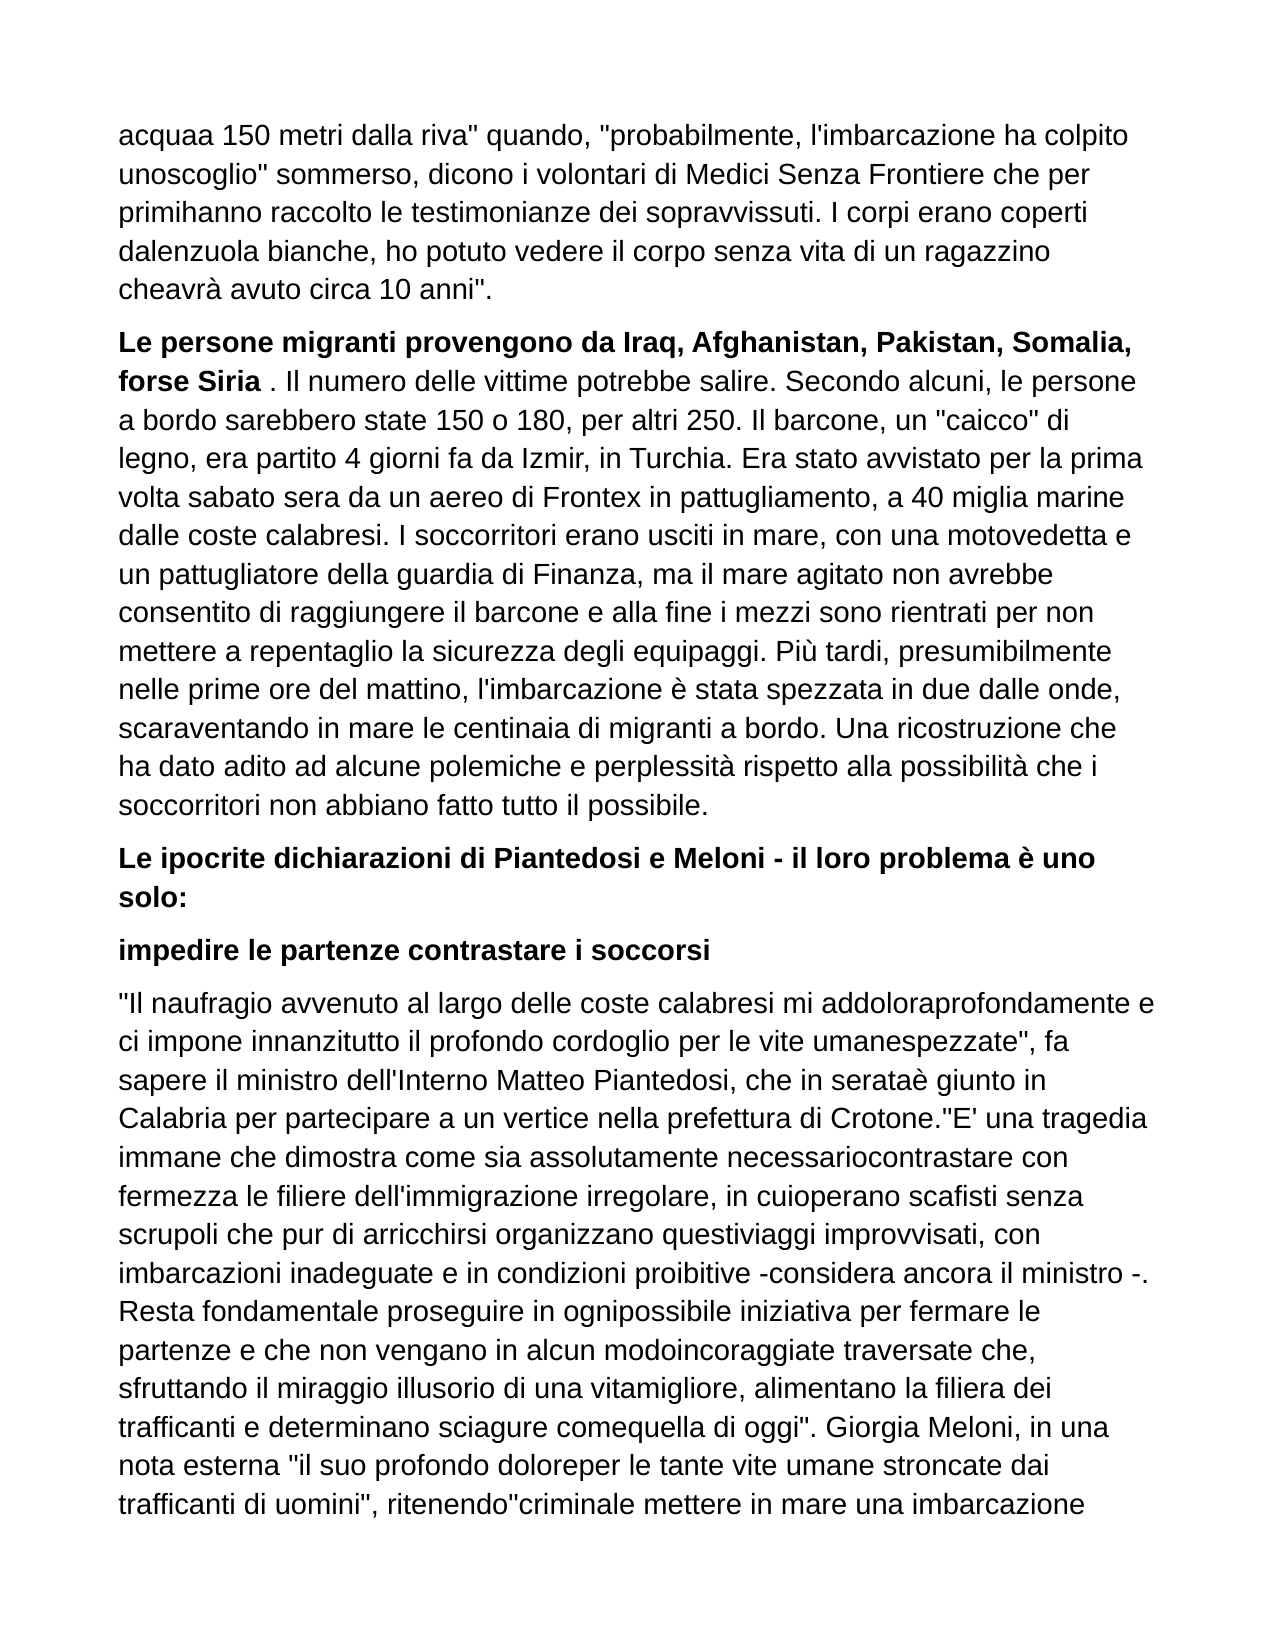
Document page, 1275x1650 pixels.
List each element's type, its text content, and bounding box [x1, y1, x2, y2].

text acquaa 150 metri dalla riva" quando, "probabilmente, l'imbarcazione ha colpito unoscoglio" sommerso, dicono i volontari di Medici Senza Frontiere che per primihanno raccolto le testimonianze dei sopravvissuti. I corpi erano coperti dalenzuola bianche, ho potuto vedere il corpo senza vita di un ragazzino cheavrà avuto circa 10 anni". [118, 118, 1157, 306]
text Le persone migranti provengono da Iraq, Afghanistan, Pakistan, Somalia, forse Siria . Il numero delle vittime potrebbe salire. Secondo alcuni, le persone a bordo sarebbero state 150 o 180, per altri 250. Il barcone, un "caicco" di legno, era partito 4 giorni fa da Izmir, in Turchia. Era stato avvistato per la prima volta sabato sera da un aereo di Frontex in pattugliamento, a 40 miglia marine dalle coste calabresi. I soccorritori erano usciti in mare, con una motovedetta e un pattugliatore della guardia di Finanza, ma il mare agitato non avrebbe consentito di raggiungere il barcone e alla fine i mezzi sono rientrati per non mettere a repentaglio la sicurezza degli equipaggi. Più tardi, presumibilmente nelle prime ore del mattino, l'imbarcazione è stata spezzata in due dalle onde, scaraventando in mare le centinaia di migranti a bordo. Una ricostruzione che ha dato adito ad alcune polemiche e perplessità rispetto alla possibilità che i soccorritori non abbiano fatto tutto il possibile. [118, 325, 1157, 821]
text Le ipocrite dichiarazioni di Piantedosi e Meloni - il loro problema è uno solo: [118, 841, 1157, 913]
text impedire le partenze contrastare i soccorsi [118, 933, 1157, 966]
text "Il naufragio avvenuto al largo delle coste calabresi mi addoloraprofondamente e ci impone innanzitutto il profondo cordoglio per le vite umanespezzate", fa sapere il ministro dell'Interno Matteo Piantedosi, che in serataè giunto in Calabria per partecipare a un vertice nella prefettura di Crotone."E' una tragedia immane che dimostra come sia assolutamente necessariocontrastare con fermezza le filiere dell'immigrazione irregolare, in cuioperano scafisti senza scrupoli che pur di arricchirsi organizzano questiviaggi improvvisati, con imbarcazioni inadeguate e in condizioni proibitive -considera ancora il ministro -. Resta fondamentale proseguire in ognipossibile iniziativa per fermare le partenze e che non vengano in alcun modoincoraggiate traversate che, sfruttando il miraggio illusorio di una vitamigliore, alimentano la filiera dei trafficanti e determinano sciagure comequella di oggi". Giorgia Meloni, in una nota esterna "il suo profondo doloreper le tante vite umane stroncate dai trafficanti di uomini", ritenendo"criminale mettere in mare una imbarcazione [118, 986, 1157, 1520]
